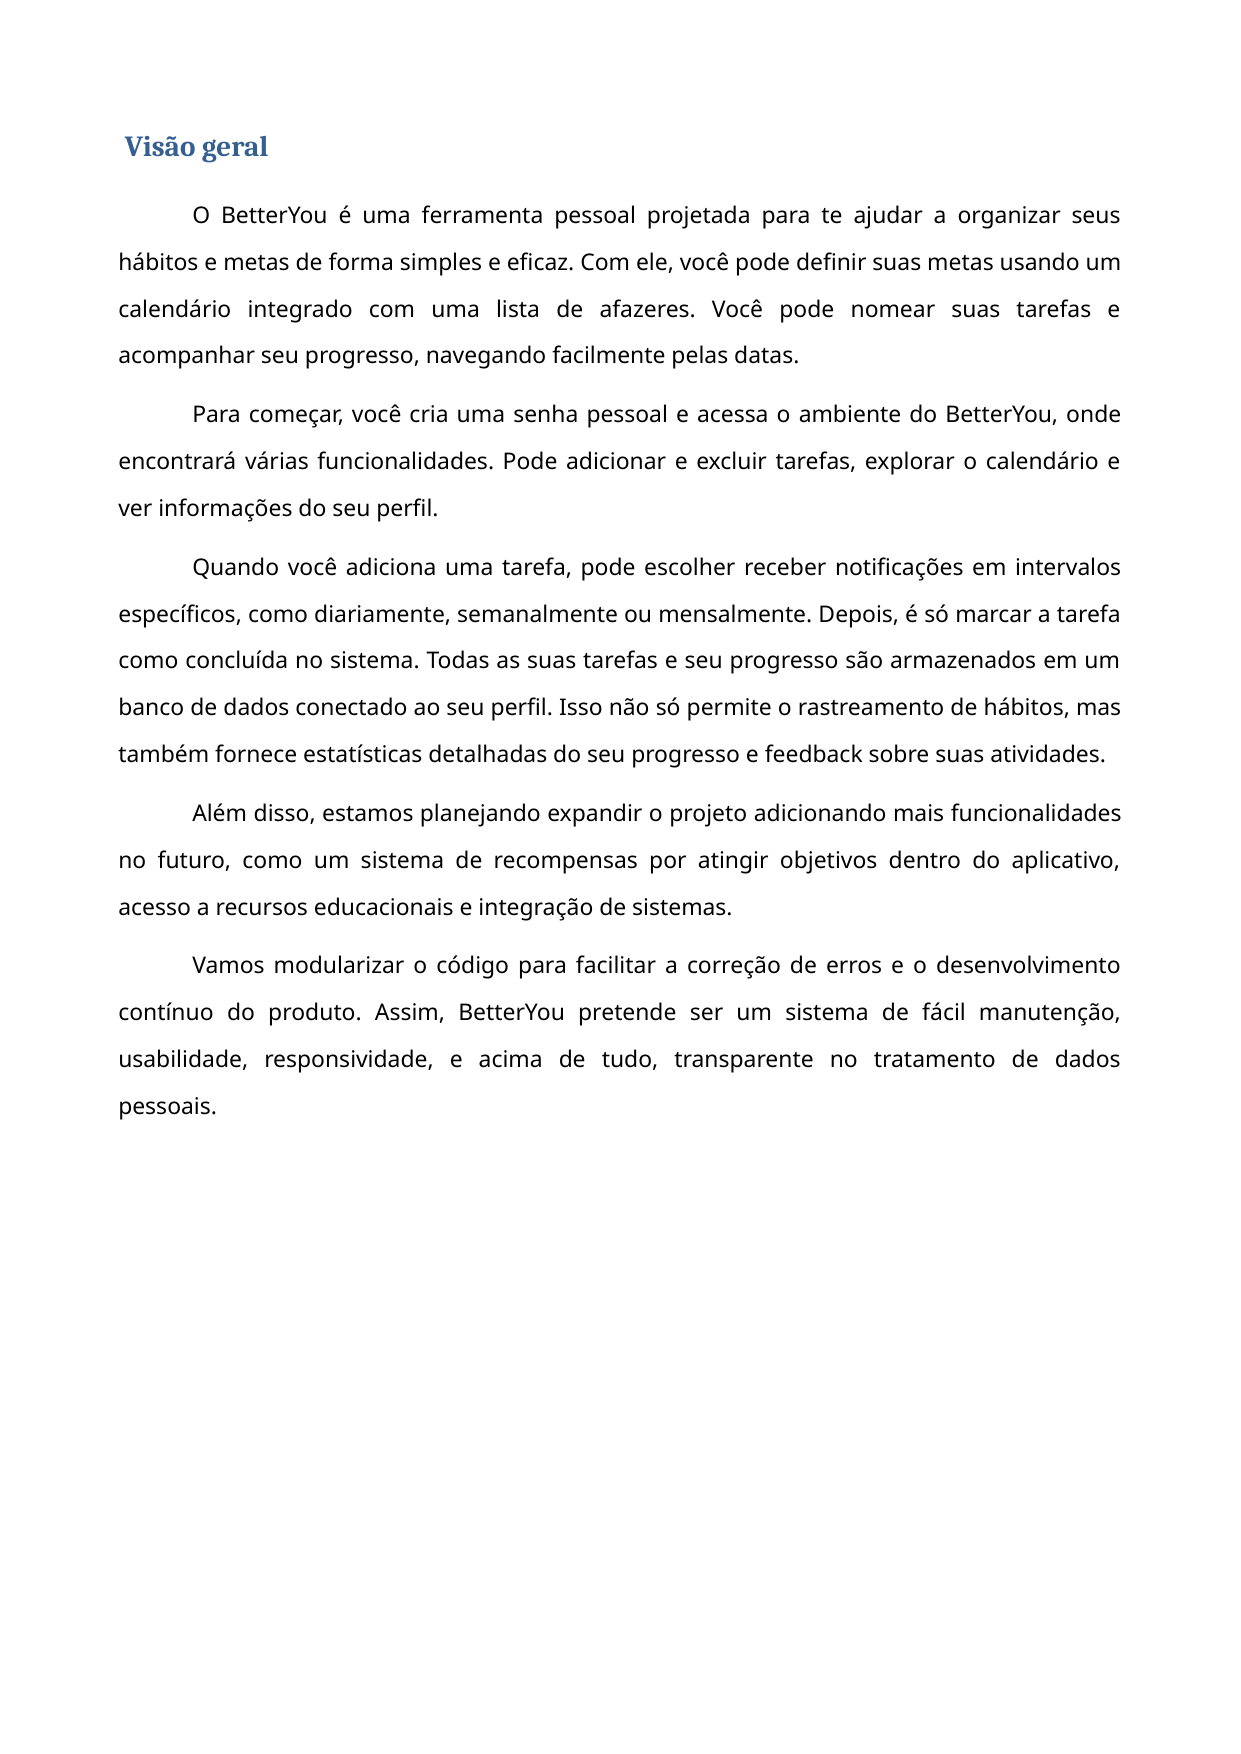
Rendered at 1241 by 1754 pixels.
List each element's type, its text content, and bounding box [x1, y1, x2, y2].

text Quando você adiciona uma tarefa, pode escolher receber notificações em intervalos específicos, como diariamente, semanalmente ou mensalmente. Depois, é só marcar a tarefa como concluída no sistema. Todas as suas tarefas e seu progresso são armazenados em um banco de dados conectado ao seu perfil. Isso não só permite o rastreamento de hábitos, mas também fornece estatísticas detalhadas do seu progresso e feedback sobre suas atividades. [118, 551, 1122, 769]
subtitle Visão geral [118, 131, 1122, 164]
text Para começar, você cria uma senha pessoal e acessa o ambiente do BetterYou, onde encontrará várias funcionalidades. Pode adicionar e excluir tarefas, explorar o calendário e ver informações do seu perfil. [118, 398, 1122, 523]
text O BetterYou é uma ferramenta pessoal projetada para te ajudar a organizar seus hábitos e metas de forma simples e eficaz. Com ele, você pode definir suas metas usando um calendário integrado com uma lista de afazeres. Você pode nomear suas tarefas e acompanhar seu progresso, navegando facilmente pelas datas. [118, 199, 1122, 371]
text Além disso, estamos planejando expandir o projeto adicionando mais funcionalidades no futuro, como um sistema de recompensas por atingir objetivos dentro do aplicativo, acesso a recursos educacionais e integração de sistemas. [118, 797, 1122, 922]
text Vamos modularizar o código para facilitar a correção de erros e o desenvolvimento contínuo do produto. Assim, BetterYou pretende ser um sistema de fácil manutenção, usabilidade, responsividade, e acima de tudo, transparente no tratamento de dados pessoais. [118, 949, 1122, 1121]
